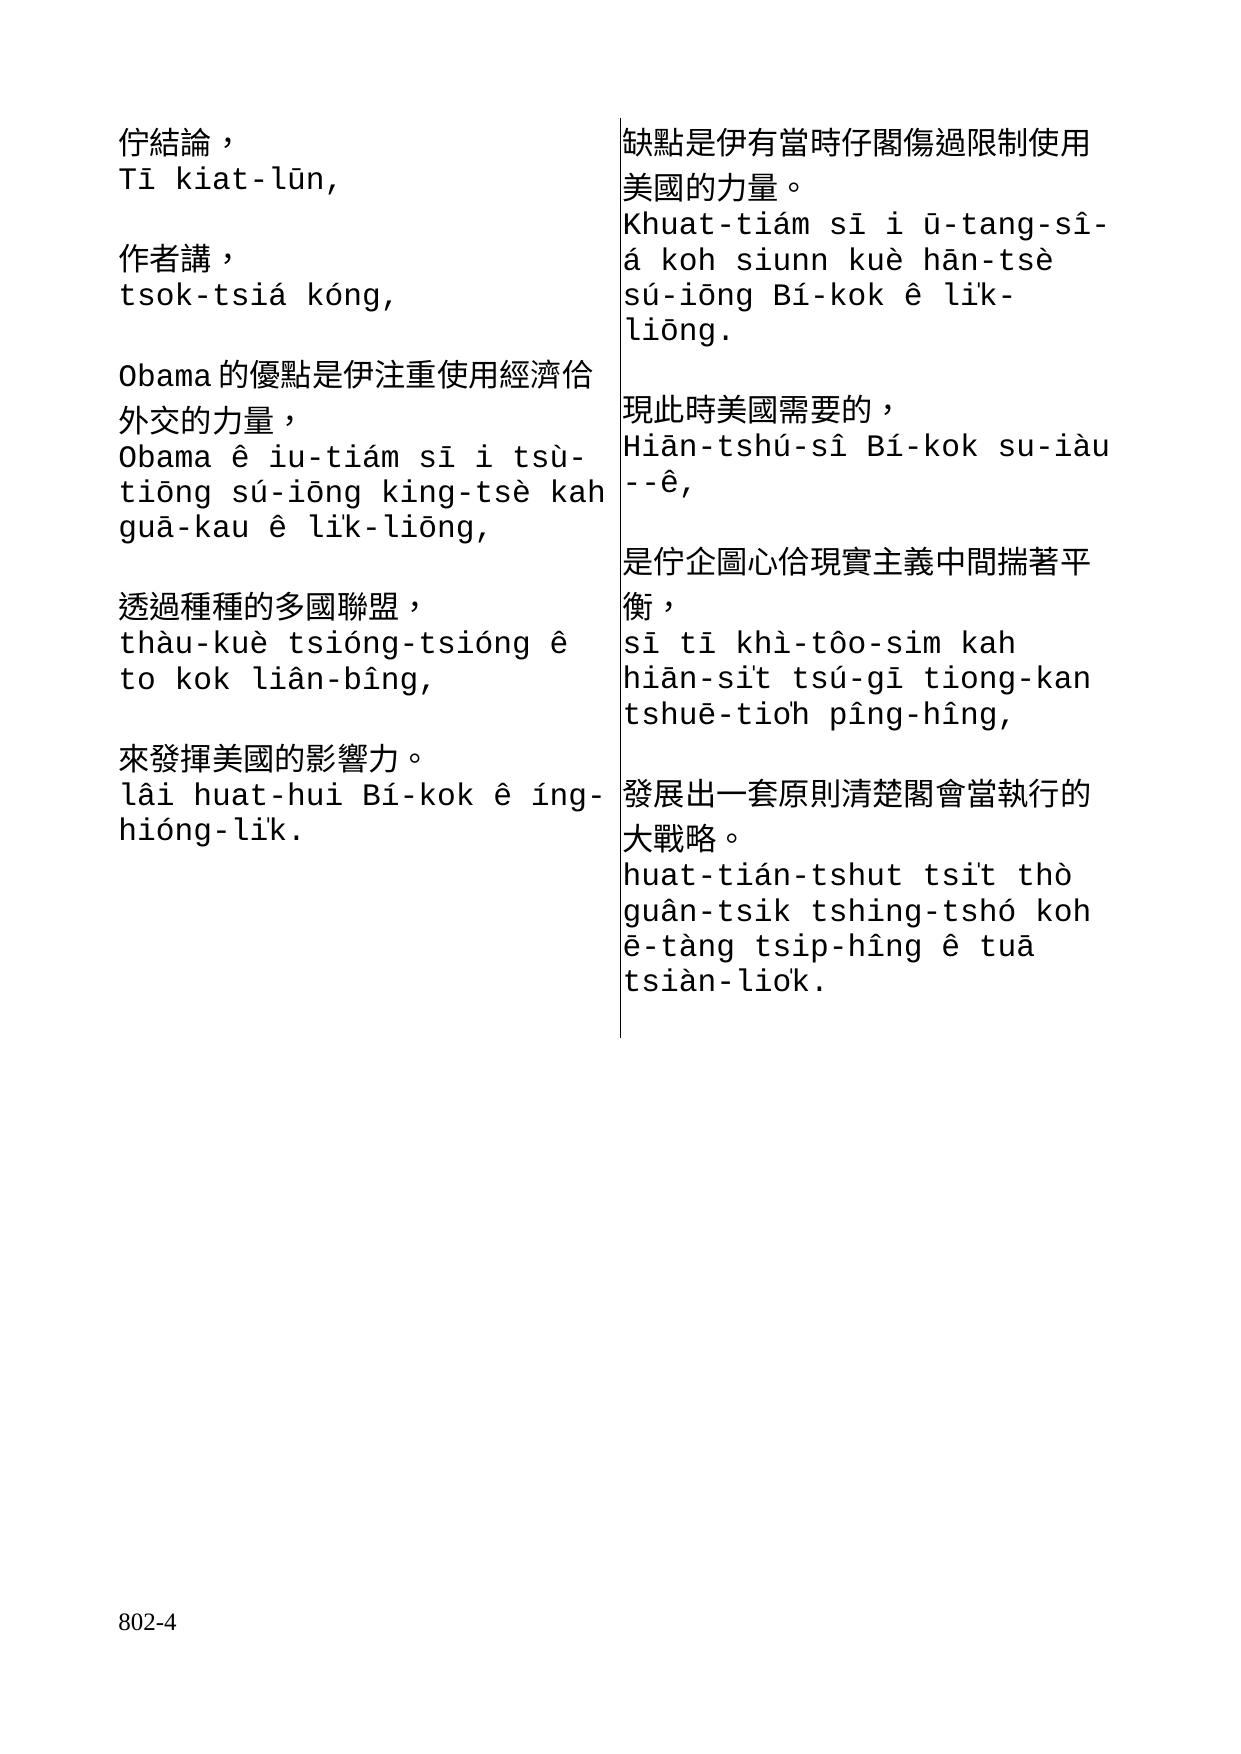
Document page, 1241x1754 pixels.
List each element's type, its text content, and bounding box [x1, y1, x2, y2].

text Obama ê iu-tiám sī i tsù-tiōng sú-iōng king-tsè kah guā-kau ê li̍k-liōng, [118, 441, 618, 547]
text lâi huat-hui Bí-kok ê íng-hióng-li̍k. [118, 779, 618, 850]
text thàu-kuè tsióng-tsióng ê to kok liân-bîng, [118, 628, 618, 699]
text 透過種種的多國聯盟， [118, 583, 618, 628]
text 佇結論， [118, 118, 618, 163]
text 現此時美國需要的， [622, 386, 1122, 431]
text 作者講， [118, 234, 618, 279]
text 是佇企圖心佮現實主義中間揣著平衡， [622, 537, 1122, 627]
text tsok-tsiá kóng, [118, 279, 618, 315]
text Tī kiat-lūn, [118, 163, 618, 199]
text 發展出一套原則清楚閣會當執行的大戰略。 [622, 769, 1122, 859]
text 來發揮美國的影響力。 [118, 734, 618, 779]
text huat-tián-tshut tsi̍t thò guân-tsik tshing-tshó koh ē-tàng tsip-hîng ê tuā tsiàn-lio̍k. [622, 859, 1122, 1001]
text sī tī khì-tôo-sim kah hiān-si̍t tsú-gī tiong-kan tshuē-tio̍h pîng-hîng, [622, 627, 1122, 734]
text Hiān-tshú-sî Bí-kok su-iàu --ê, [622, 431, 1122, 502]
text Obama的優點是伊注重使用經濟佮外交的力量， [118, 350, 618, 441]
text Khuat-tiám sī i ū-tang-sî-á koh siunn kuè hān-tsè sú-iōng Bí-kok ê li̍k-liōng. [622, 208, 1122, 350]
text 缺點是伊有當時仔閣傷過限制使用美國的力量。 [622, 118, 1122, 208]
